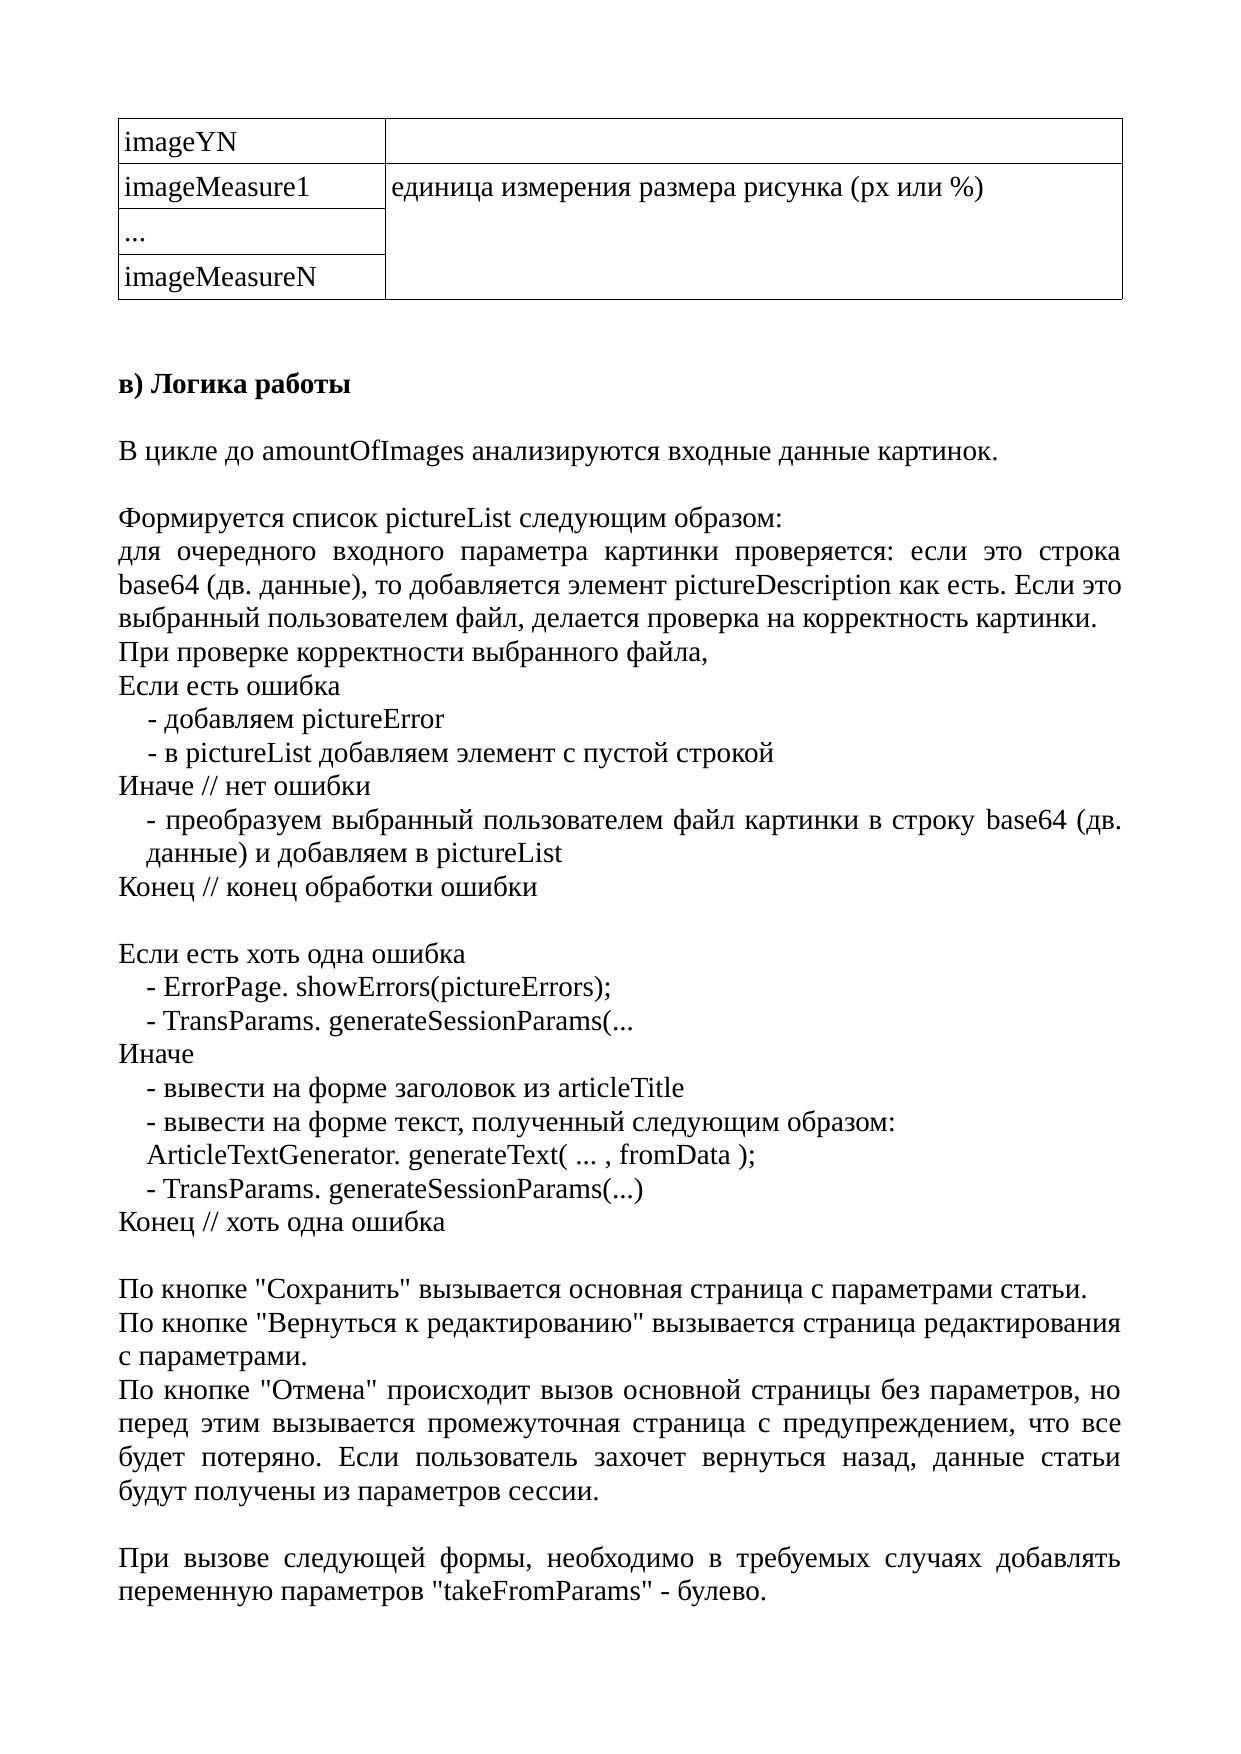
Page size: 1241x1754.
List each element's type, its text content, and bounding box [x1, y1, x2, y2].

text При вызове следующей формы, необходимо в требуемых случаях добавлять переменную параметров "takeFromParams" - булево. [118, 1540, 1122, 1607]
text - преобразуем выбранный пользователем файл картинки в строку base64 (дв. данные) и добавляем в pictureList [146, 802, 1122, 869]
table_cell imageMeasureN [119, 255, 385, 298]
table_cell imageMeasure1 [119, 164, 385, 208]
text Иначе // нет ошибки [118, 768, 1122, 802]
text - TransParams. generateSessionParams(...) [146, 1171, 1122, 1204]
text - вывести на форме заголовок из articleTitle [146, 1070, 1122, 1104]
text По кнопке "Сохранить" вызывается основная страница с параметрами статьи. [118, 1271, 1122, 1305]
table_cell единица измерения размера рисунка (px или %) [386, 164, 1122, 298]
table_cell imageYN [119, 119, 385, 163]
text Если есть хоть одна ошибка [118, 936, 1122, 969]
table_cell ... [119, 209, 385, 253]
text Иначе [118, 1037, 1122, 1070]
text - добавляем pictureError [118, 701, 1122, 735]
text Конец // конец обработки ошибки [118, 869, 1122, 902]
text - ErrorPage. showErrors(pictureErrors); [146, 969, 1122, 1003]
table_cell [386, 119, 1122, 163]
text Если есть ошибка [118, 668, 1122, 701]
text По кнопке "Вернуться к редактированию" вызывается страница редактирования с параметрами. [118, 1305, 1122, 1372]
text ArticleTextGenerator. generateText( ... , fromData ); [146, 1137, 1122, 1171]
text В цикле до amountOfImages анализируются входные данные картинок. [118, 433, 1122, 466]
text в) Логика работы [118, 366, 1122, 399]
text - вывести на форме текст, полученный следующим образом: [146, 1104, 1122, 1137]
text для очередного входного параметра картинки проверяется: если это строка base64 (дв. данные), то добавляется элемент pictureDescription как есть. Если это выбранный пользователем файл, делается проверка на корректность картинки. [118, 533, 1122, 634]
text Конец // хоть одна ошибка [118, 1204, 1122, 1238]
text - TransParams. generateSessionParams(... [146, 1003, 1122, 1037]
text - в pictureList добавляем элемент с пустой строкой [118, 735, 1122, 768]
text Формируется список pictureList следующим образом: [118, 500, 1122, 533]
text При проверке корректности выбранного файла, [118, 634, 1122, 668]
text По кнопке "Отмена" происходит вызов основной страницы без параметров, но перед этим вызывается промежуточная страница с предупреждением, что все будет потеряно. Если пользователь захочет вернуться назад, данные статьи будут получены из параметров сессии. [118, 1372, 1122, 1506]
